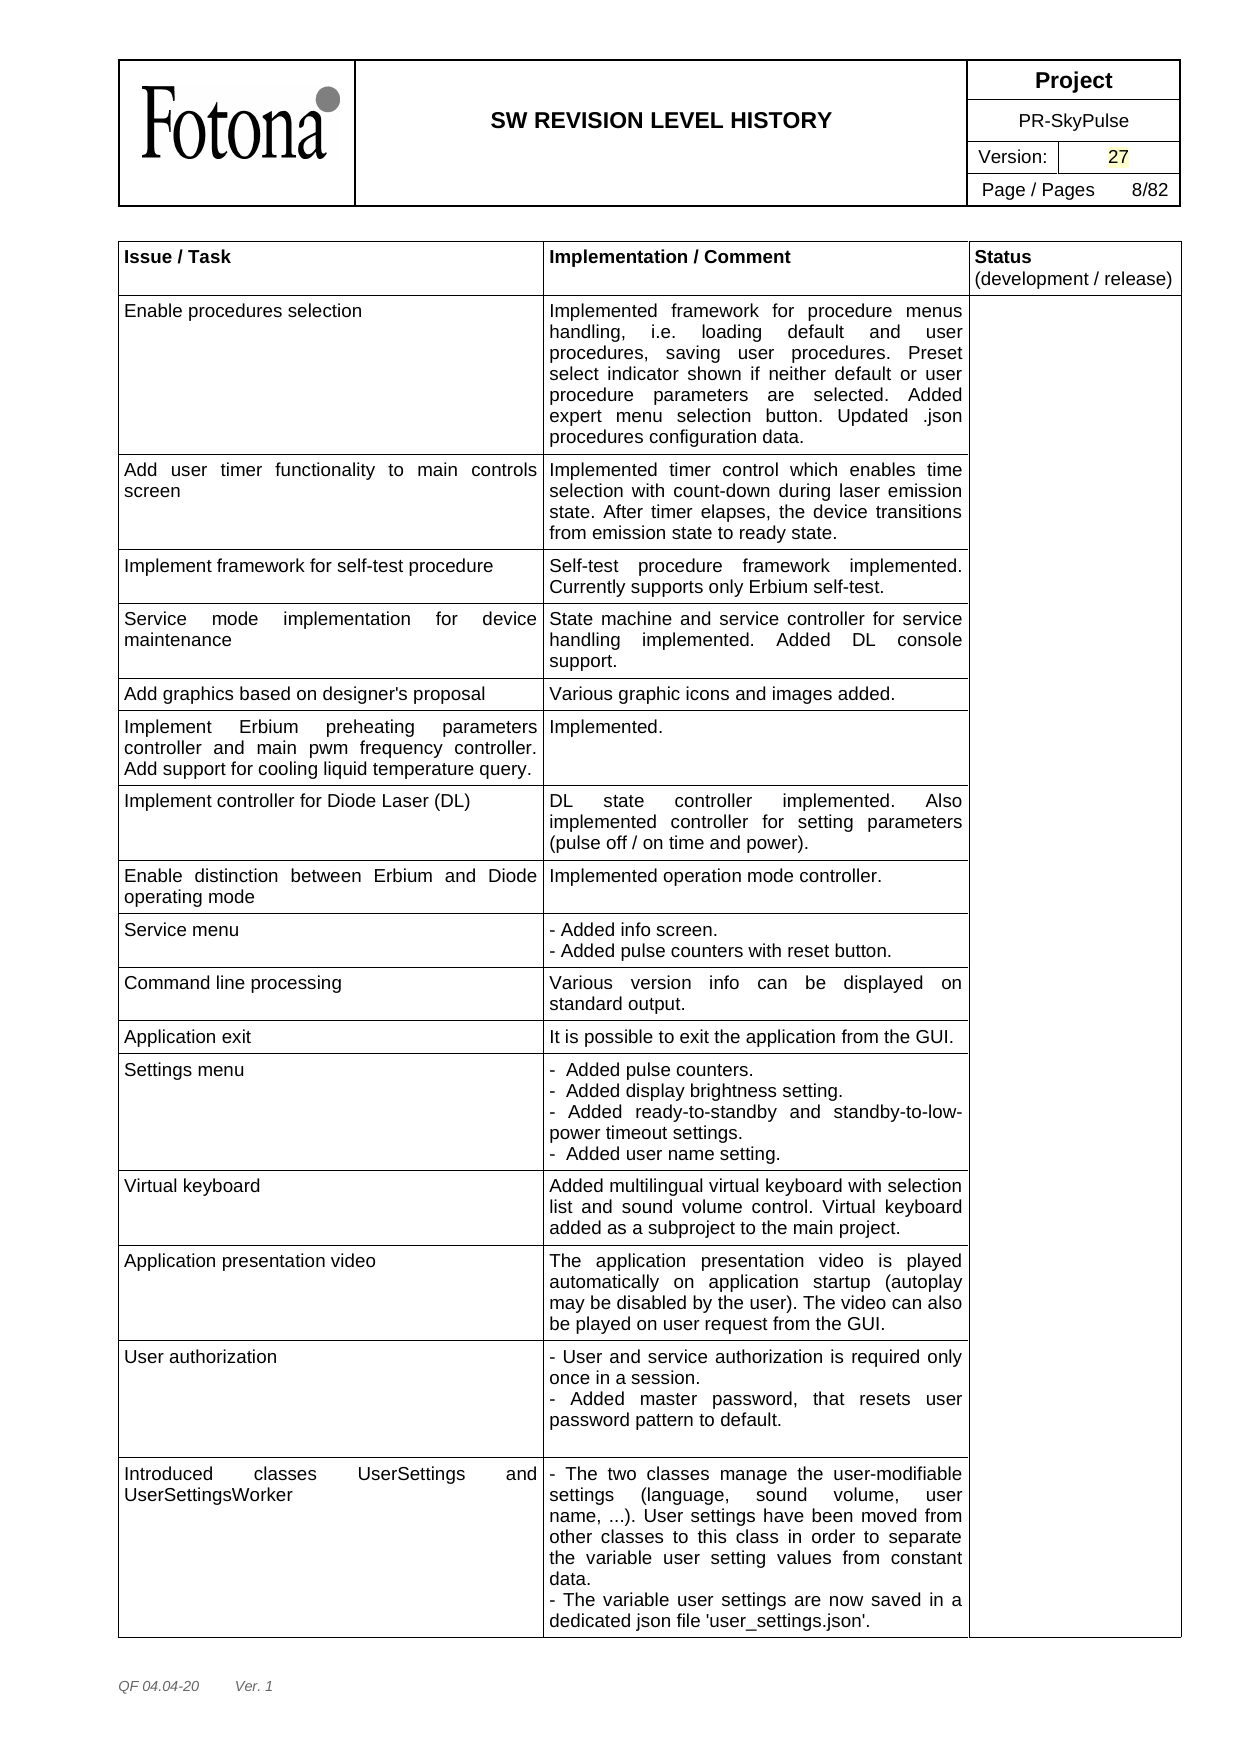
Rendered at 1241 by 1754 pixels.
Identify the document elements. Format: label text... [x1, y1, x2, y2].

table_cell Settings menu [119, 1054, 543, 1170]
table_cell Introduced classes UserSettings and UserSettingsWorker [119, 1458, 543, 1637]
table_cell It is possible to exit the application from the GUI. [544, 1021, 968, 1053]
table_cell Self-test procedure framework implemented. Currently supports only Erbium self-test. [544, 550, 968, 603]
table_cell Various graphic icons and images added. [544, 679, 968, 710]
table_cell Implement Erbium preheating parameters controller and main pwm frequency controller. Add support for cooling liquid temperature query. [119, 711, 543, 785]
table_cell Add user timer functionality to main controls screen [119, 455, 543, 549]
table_cell Enable procedures selection [119, 296, 543, 454]
table_cell - Added info screen. - Added pulse counters with reset button. [544, 914, 968, 967]
table_cell Virtual keyboard [119, 1171, 543, 1245]
table_cell Service menu [119, 914, 543, 967]
table_cell - User and service authorization is required only once in a session. - Added master password, that resets user password pattern to default. [544, 1341, 968, 1457]
table_cell - The two classes manage the user-modifiable settings (language, sound volume, user name, ...). User settings have been moved from other classes to this class in order to separate the variable user setting values from constant data. - The variable user settings are now saved in a dedicated json file 'user_settings.json'. [544, 1458, 968, 1637]
table_cell DL state controller implemented. Also implemented controller for setting parameters (pulse off / on time and power). [544, 786, 968, 860]
table_cell Application presentation video [119, 1246, 543, 1340]
table_cell State machine and service controller for service handling implemented. Added DL console support. [544, 604, 968, 678]
table_cell Command line processing [119, 968, 543, 1020]
table_cell Add graphics based on designer's proposal [119, 679, 543, 710]
table_cell The application presentation video is played automatically on application startup (autoplay may be disabled by the user). The video can also be played on user request from the GUI. [544, 1246, 968, 1340]
table_header Status (development / release) [970, 242, 1181, 295]
table_cell Implemented framework for procedure menus handling, i.e. loading default and user procedures, saving user procedures. Preset select indicator shown if neither default or user procedure parameters are selected. Added expert menu selection button. Updated .json procedures configuration data. [544, 296, 968, 454]
table_header Implementation / Comment [544, 242, 968, 295]
table_cell Implement controller for Diode Laser (DL) [119, 786, 543, 860]
table_cell Implemented timer control which enables time selection with count-down during laser emission state. After timer elapses, the device transitions from emission state to ready state. [544, 455, 968, 549]
table_cell User authorization [119, 1341, 543, 1457]
table_cell [970, 296, 1181, 1637]
table_cell Service mode implementation for device maintenance [119, 604, 543, 678]
table_cell Enable distinction between Erbium and Diode operating mode [119, 861, 543, 913]
table_cell - Added pulse counters. - Added display brightness setting. - Added ready-to-standby and standby-to-low-power timeout settings. - Added user name setting. [544, 1054, 968, 1170]
table_cell Implemented. [544, 711, 968, 785]
table_cell Implemented operation mode controller. [544, 861, 968, 913]
table_header Issue / Task [119, 242, 543, 295]
table_cell Various version info can be displayed on standard output. [544, 968, 968, 1020]
table_cell Implement framework for self-test procedure [119, 550, 543, 603]
table_cell Application exit [119, 1021, 543, 1053]
table_cell Added multilingual virtual keyboard with selection list and sound volume control. Virtual keyboard added as a subproject to the main project. [544, 1171, 968, 1245]
